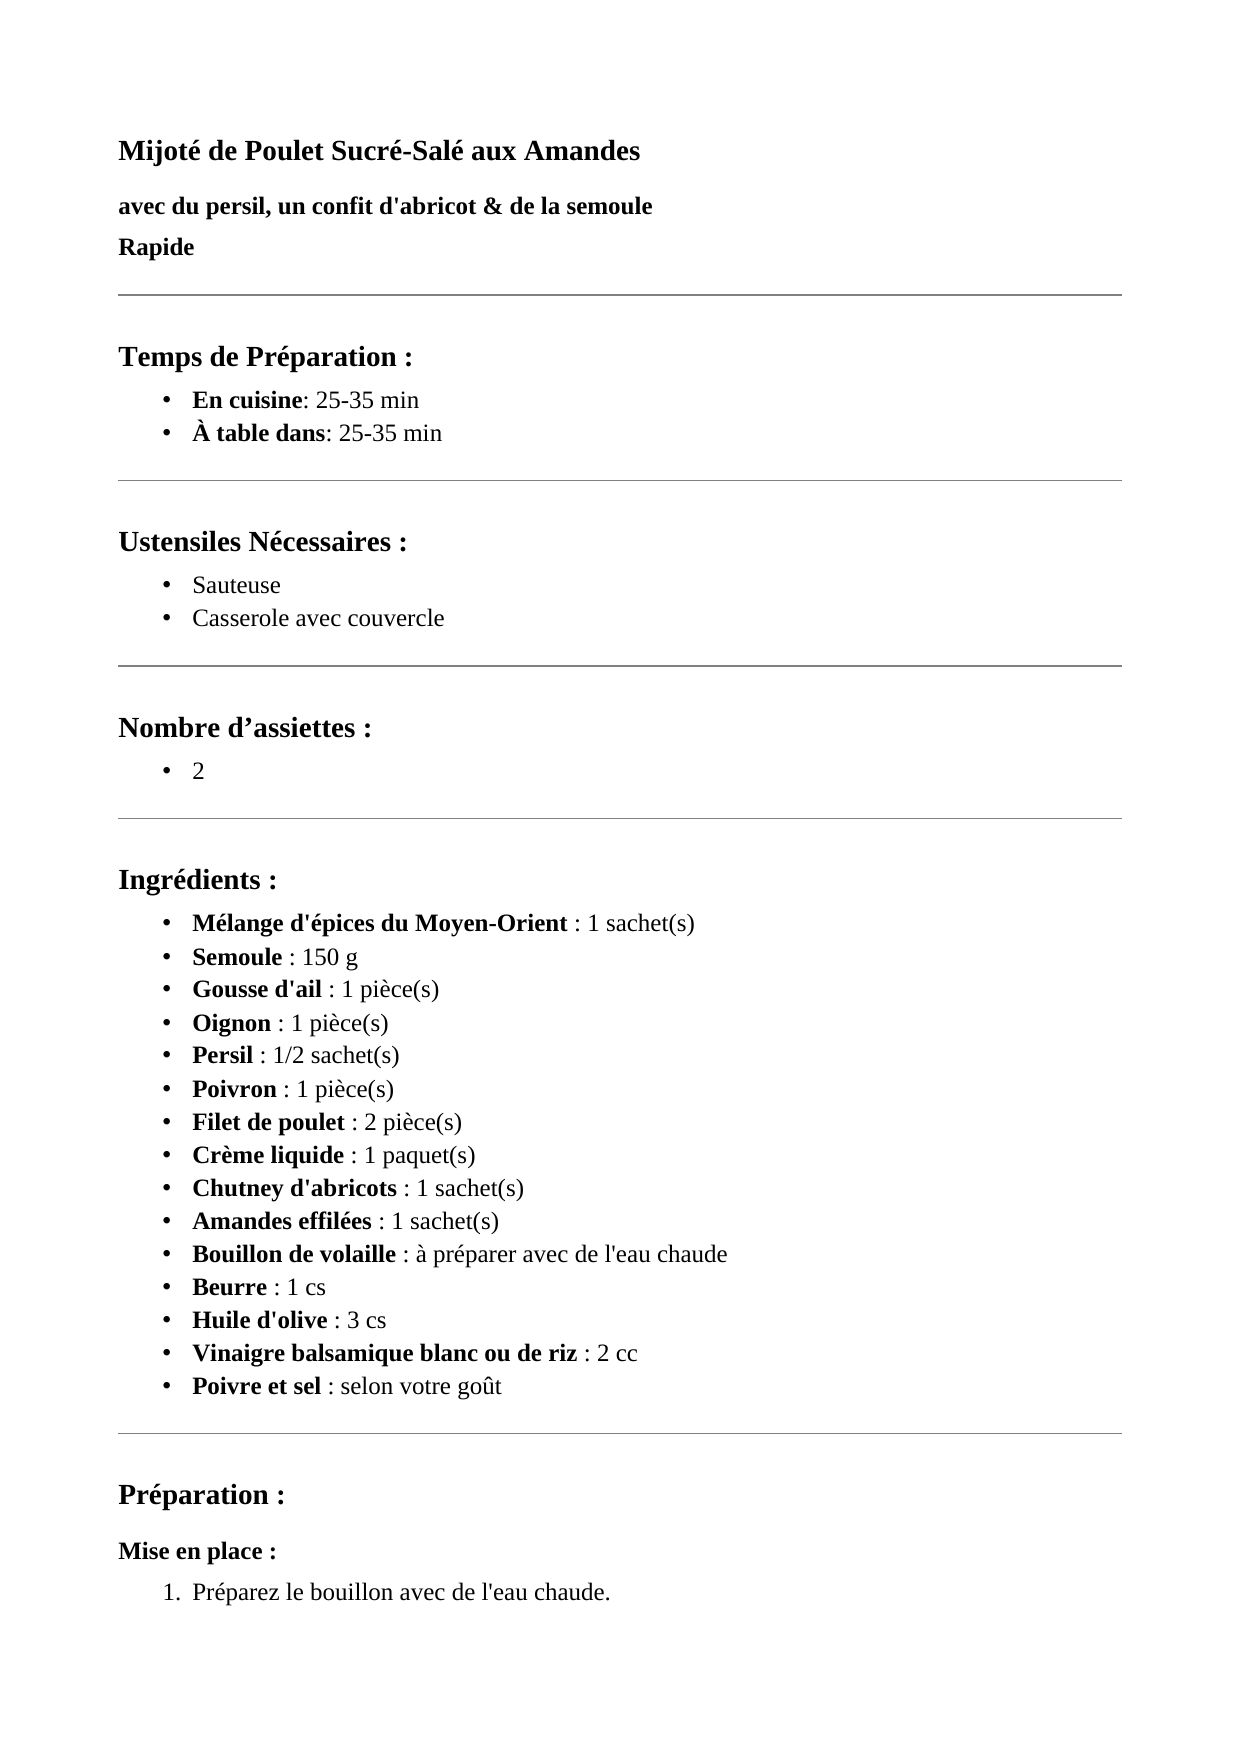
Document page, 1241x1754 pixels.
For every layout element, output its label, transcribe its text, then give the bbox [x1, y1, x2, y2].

list En cuisine: 25-35 min [162, 385, 1122, 414]
list Poivron : 1 pièce(s) [162, 1074, 1122, 1102]
subtitle Temps de Préparation : [118, 339, 1122, 372]
list Casserole avec couvercle [162, 603, 1122, 632]
subtitle Mise en place : [118, 1536, 1122, 1564]
subtitle avec du persil, un confit d'abricot & de la semoule [118, 191, 1122, 220]
subtitle Préparation : [118, 1477, 1122, 1511]
list Sauteuse [162, 571, 1122, 599]
list Amandes effilées : 1 sachet(s) [162, 1206, 1122, 1234]
subtitle Ingrédients : [118, 862, 1122, 896]
list 2 [162, 756, 1122, 785]
list Crème liquide : 1 paquet(s) [162, 1140, 1122, 1168]
list À table dans: 25-35 min [162, 418, 1122, 447]
subtitle Nombre d’assiettes : [118, 710, 1122, 743]
list Huile d'olive : 3 cs [162, 1305, 1122, 1333]
list Mélange d'épices du Moyen-Orient : 1 sachet(s) [162, 908, 1122, 937]
list Persil : 1/2 sachet(s) [162, 1041, 1122, 1069]
list Gousse d'ail : 1 pièce(s) [162, 974, 1122, 1003]
list Chutney d'abricots : 1 sachet(s) [162, 1173, 1122, 1201]
list Beurre : 1 cs [162, 1272, 1122, 1301]
list Vinaigre balsamique blanc ou de riz : 2 cc [162, 1338, 1122, 1367]
subtitle Mijoté de Poulet Sucré-Salé aux Amandes [118, 133, 1122, 166]
list Bouillon de volaille : à préparer avec de l'eau chaude [162, 1239, 1122, 1267]
list Préparez le bouillon avec de l'eau chaude. [162, 1577, 1122, 1606]
text Rapide [118, 232, 1122, 261]
list Poivre et sel : selon votre goût [162, 1371, 1122, 1399]
list Oignon : 1 pièce(s) [162, 1008, 1122, 1036]
list Semoule : 150 g [162, 942, 1122, 970]
subtitle Ustensiles Nécessaires : [118, 524, 1122, 558]
list Filet de poulet : 2 pièce(s) [162, 1107, 1122, 1135]
